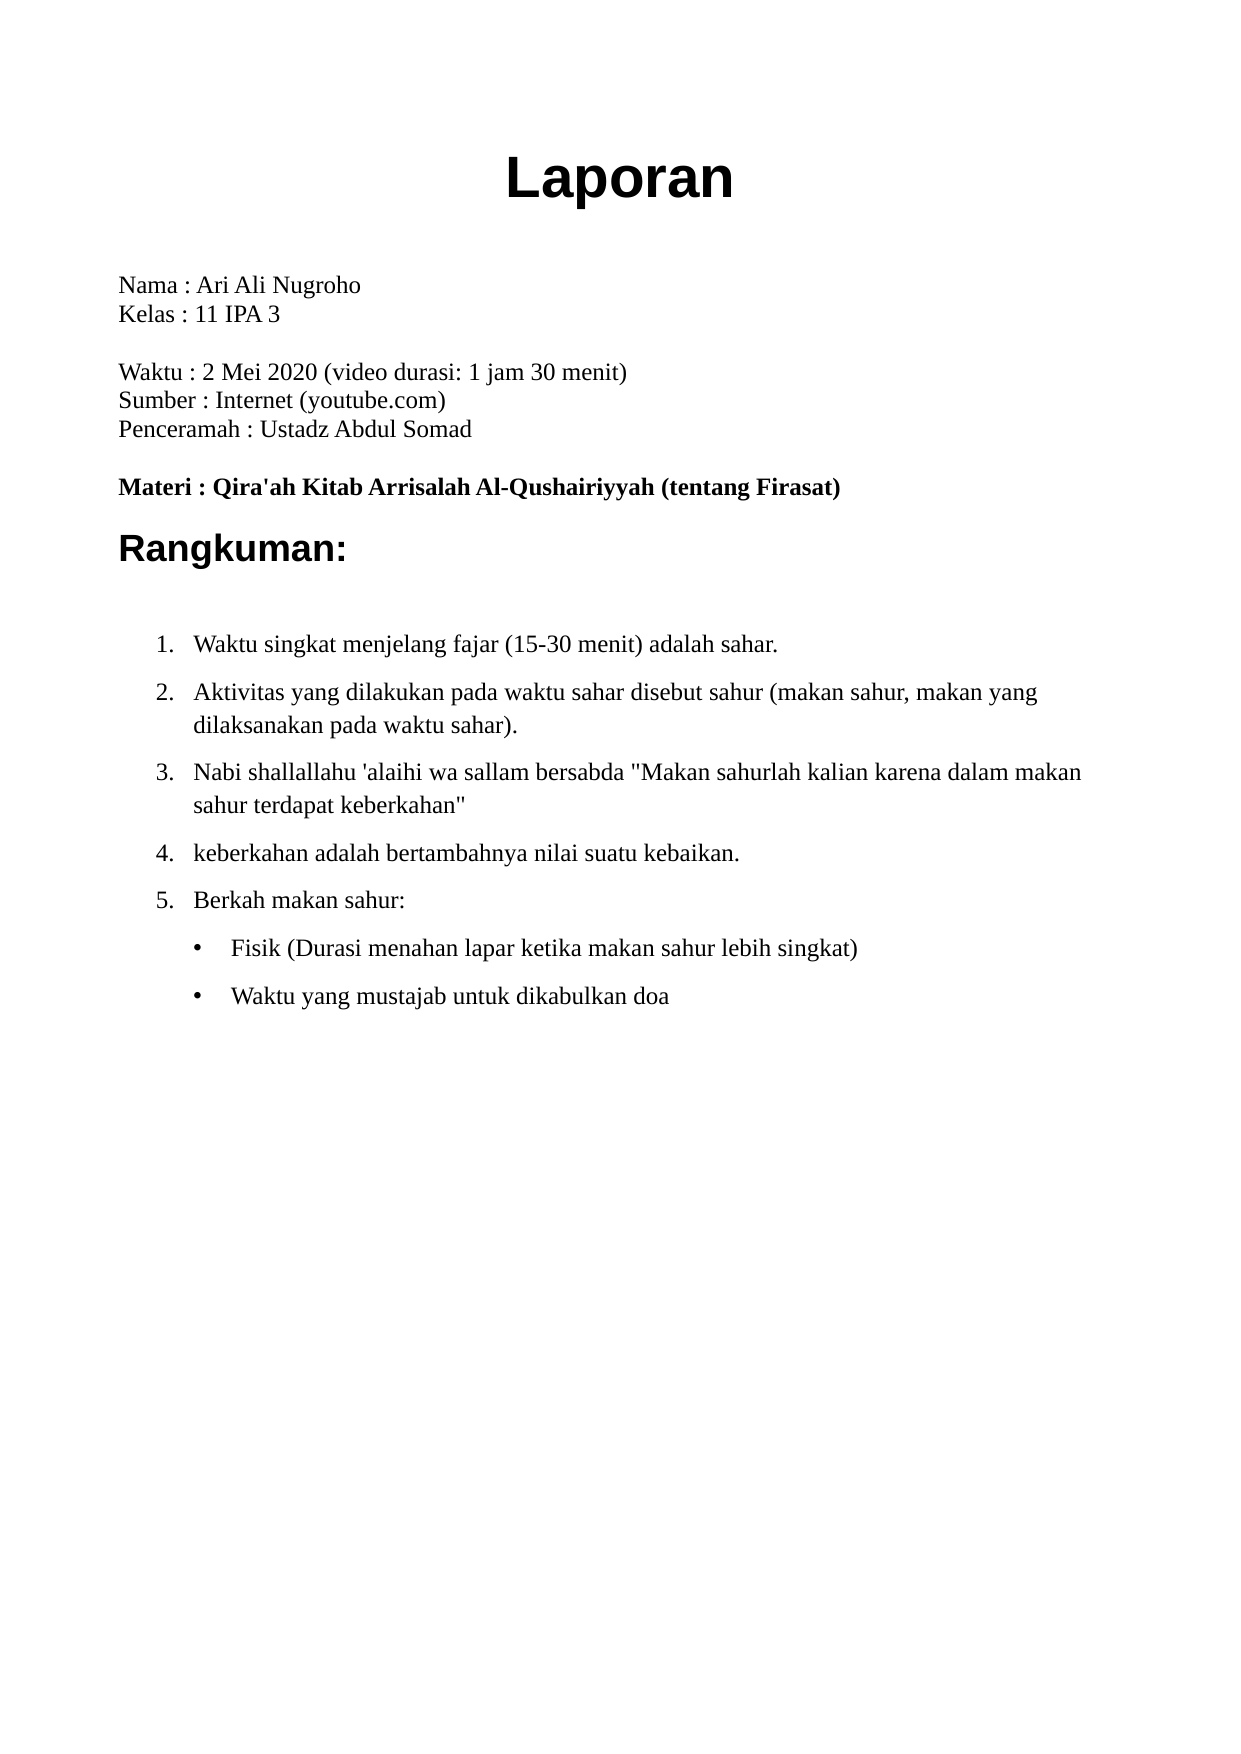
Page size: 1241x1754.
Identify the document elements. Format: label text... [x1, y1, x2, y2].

text Kelas : 11 IPA 3 [118, 299, 1122, 328]
text Nama : Ari Ali Nugroho [118, 270, 1122, 299]
title Laporan [118, 143, 1122, 210]
text Penceramah : Ustadz Abdul Somad [118, 414, 1122, 443]
list Waktu yang mustajab untuk dikabulkan doa [193, 981, 1122, 1009]
text Waktu : 2 Mei 2020 (video durasi: 1 jam 30 menit) [118, 357, 1122, 385]
list Nabi shallallahu 'alaihi wa sallam bersabda "Makan sahurlah kalian karena dalam makan sahur terdapat keberkahan" [156, 757, 1122, 819]
subtitle Rangkuman: [118, 525, 1122, 569]
list Aktivitas yang dilakukan pada waktu sahar disebut sahur (makan sahur, makan yang dilaksanakan pada waktu sahar). [156, 677, 1122, 738]
text Materi : Qira'ah Kitab Arrisalah Al-Qushairiyyah (tentang Firasat) [118, 472, 1122, 500]
list Waktu singkat menjelang fajar (15-30 menit) adalah sahar. [156, 629, 1122, 658]
text Sumber : Internet (youtube.com) [118, 385, 1122, 414]
list Fisik (Durasi menahan lapar ketika makan sahur lebih singkat) [193, 933, 1122, 962]
list Berkah makan sahur: [156, 886, 1122, 914]
list keberkahan adalah bertambahnya nilai suatu kebaikan. [156, 838, 1122, 867]
